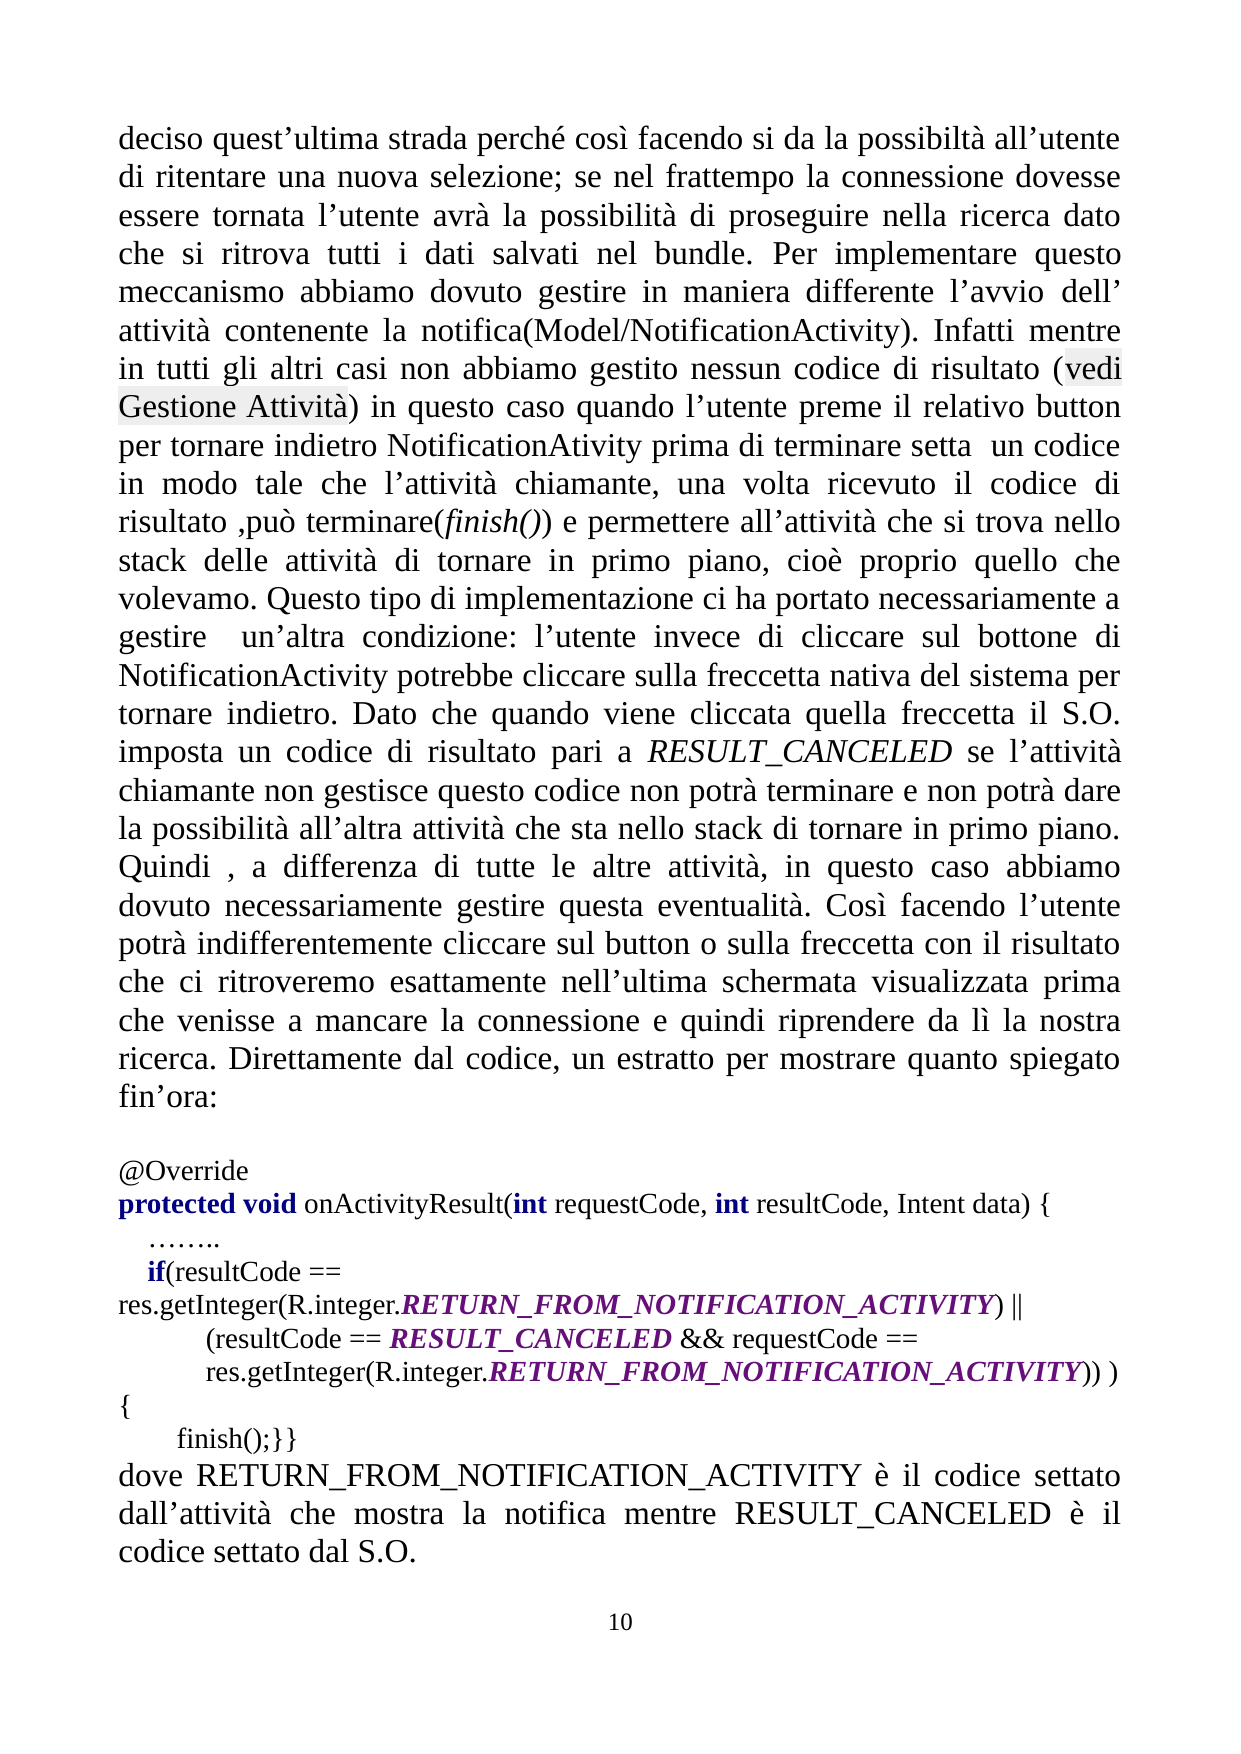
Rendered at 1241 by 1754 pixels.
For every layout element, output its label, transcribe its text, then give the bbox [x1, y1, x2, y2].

text …….. [118, 1220, 1122, 1254]
text if(resultCode == res.getInteger(R.integer.RETURN_FROM_NOTIFICATION_ACTIVITY) || [118, 1254, 1122, 1321]
text @Override [118, 1153, 1122, 1187]
text (resultCode == RESULT_CANCELED && requestCode == [118, 1321, 1122, 1354]
text res.getInteger(R.integer.RETURN_FROM_NOTIFICATION_ACTIVITY)) ){ [118, 1354, 1122, 1421]
text dove RETURN_FROM_NOTIFICATION_ACTIVITY è il codice settato dall’attività che mostra la notifica mentre RESULT_CANCELED è il codice settato dal S.O. [118, 1455, 1122, 1570]
text deciso quest’ultima strada perché così facendo si da la possibiltà all’utente di ritentare una nuova selezione; se nel frattempo la connessione dovesse essere tornata l’utente avrà la possibilità di proseguire nella ricerca dato che si ritrova tutti i dati salvati nel bundle. Per implementare questo meccanismo abbiamo dovuto gestire in maniera differente l’avvio dell’ attività contenente la notifica(Model/NotificationActivity). Infatti mentre in tutti gli altri casi non abbiamo gestito nessun codice di risultato (vedi Gestione Attività) in questo caso quando l’utente preme il relativo button per tornare indietro NotificationAtivity prima di terminare setta un codice in modo tale che l’attività chiamante, una volta ricevuto il codice di risultato ,può terminare(finish()) e permettere all’attività che si trova nello stack delle attività di tornare in primo piano, cioè proprio quello che volevamo. Questo tipo di implementazione ci ha portato necessariamente a gestire un’altra condizione: l’utente invece di cliccare sul bottone di NotificationActivity potrebbe cliccare sulla freccetta nativa del sistema per tornare indietro. Dato che quando viene cliccata quella freccetta il S.O. imposta un codice di risultato pari a RESULT_CANCELED se l’attività chiamante non gestisce questo codice non potrà terminare e non potrà dare la possibilità all’altra attività che sta nello stack di tornare in primo piano. Quindi , a differenza di tutte le altre attività, in questo caso abbiamo dovuto necessariamente gestire questa eventualità. Così facendo l’utente potrà indifferentemente cliccare sul button o sulla freccetta con il risultato che ci ritroveremo esattamente nell’ultima schermata visualizzata prima che venisse a mancare la connessione e quindi riprendere da lì la nostra ricerca. Direttamente dal codice, un estratto per mostrare quanto spiegato fin’ora: [118, 118, 1122, 1115]
text finish();}} [118, 1421, 1122, 1455]
text protected void onActivityResult(int requestCode, int resultCode, Intent data) { [118, 1187, 1122, 1220]
